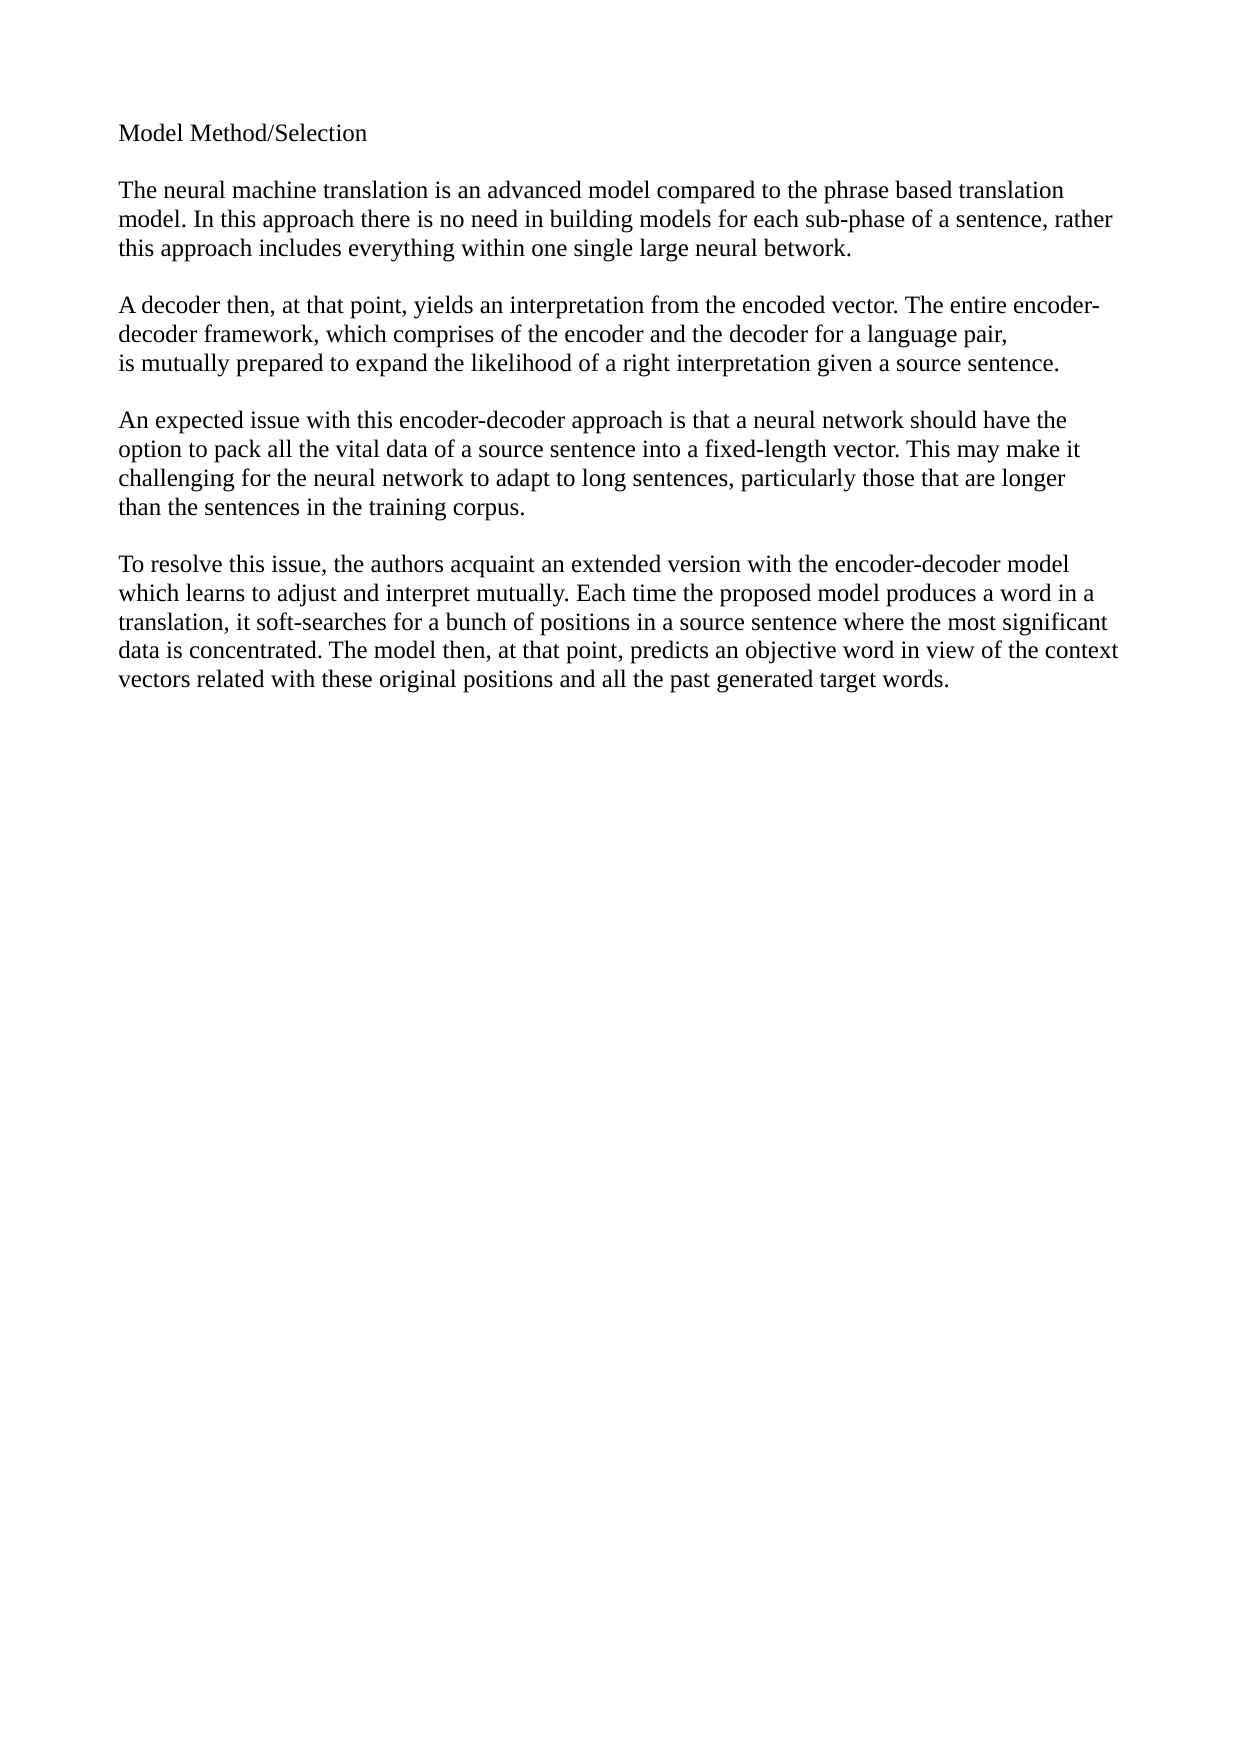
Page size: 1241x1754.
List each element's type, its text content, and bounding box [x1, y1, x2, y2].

text The neural machine translation is an advanced model compared to the phrase based translation model. In this approach there is no need in building models for each sub-phase of a sentence, rather this approach includes everything within one single large neural betwork. [118, 176, 1122, 262]
text is mutually prepared to expand the likelihood of a right interpretation given a source sentence. [118, 348, 1122, 377]
text To resolve this issue, the authors acquaint an extended version with the encoder-decoder model which learns to adjust and interpret mutually. Each time the proposed model produces a word in a translation, it soft-searches for a bunch of positions in a source sentence where the most significant data is concentrated. The model then, at that point, predicts an objective word in view of the context vectors related with these original positions and all the past generated target words. [118, 549, 1122, 693]
text An expected issue with this encoder-decoder approach is that a neural network should have the option to pack all the vital data of a source sentence into a fixed-length vector. This may make it challenging for the neural network to adapt to long sentences, particularly those that are longer [118, 406, 1122, 492]
text A decoder then, at that point, yields an interpretation from the encoded vector. The entire encoder-decoder framework, which comprises of the encoder and the decoder for a language pair, [118, 291, 1122, 348]
text than the sentences in the training corpus. [118, 492, 1122, 521]
text Model Method/Selection [118, 118, 1122, 147]
